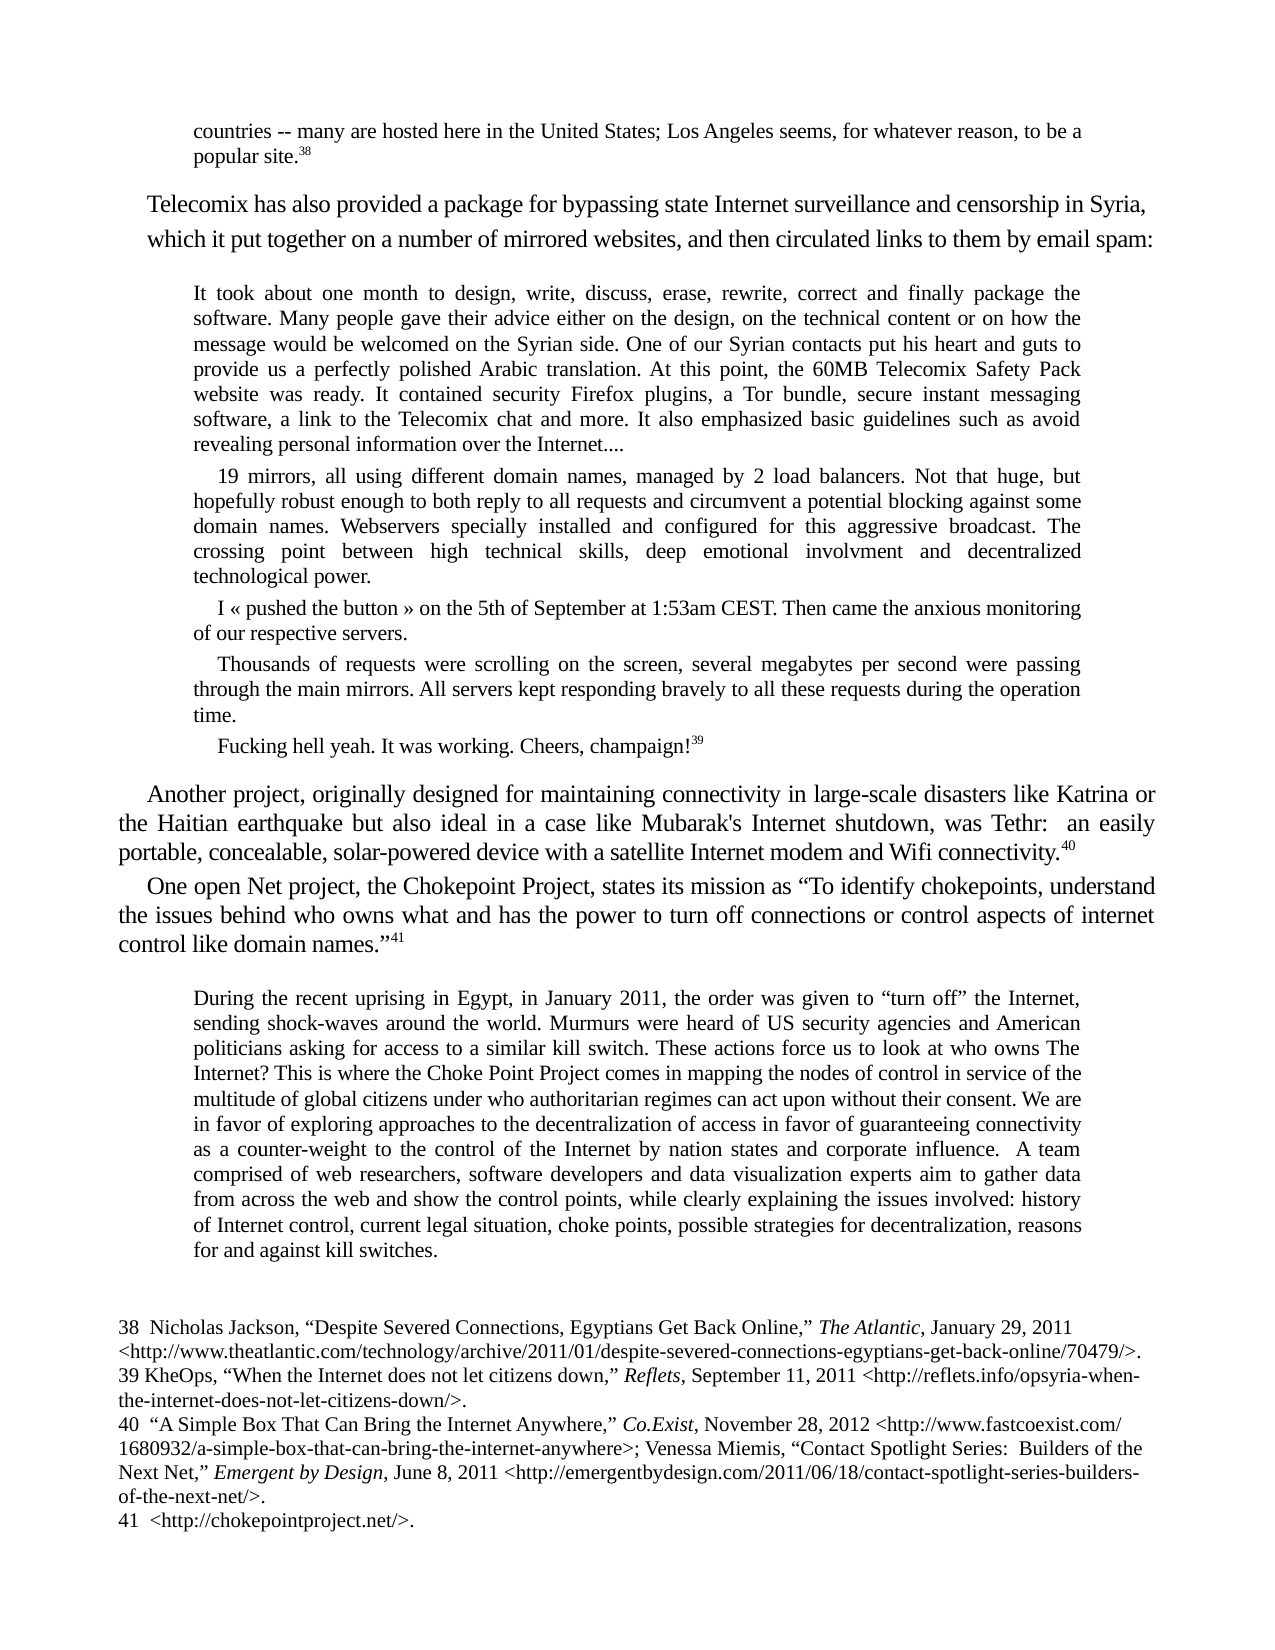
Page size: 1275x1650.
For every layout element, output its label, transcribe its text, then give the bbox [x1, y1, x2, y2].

text <http://chokepointproject.net/>. [118, 1508, 1157, 1532]
text During the recent uprising in Egypt, in January 2011, the order was given to “turn off” the Internet, sending shock-waves around the world. Murmurs were heard of US security agencies and American politicians asking for access to a similar kill switch. These actions force us to look at who owns The Internet? This is where the Choke Point Project comes in mapping the nodes of control in service of the multitude of global citizens under who authoritarian regimes can act upon without their consent. We are in favor of exploring approaches to the decentralization of access in favor of guaranteeing connectivity as a counter-weight to the control of the Internet by nation states and corporate influence. A team comprised of web researchers, software developers and data visualization experts aim to gather data from across the web and show the control points, while clearly explaining the issues involved: history of Internet control, current legal situation, choke points, possible strategies for decentralization, reasons for and against kill switches. [193, 985, 1082, 1262]
text “A Simple Box That Can Bring the Internet Anywhere,” Co.Exist, November 28, 2012 <http://www.fastcoexist.com/ 1680932/a-simple-box-that-can-bring-the-internet-anywhere>; Venessa Miemis, “Contact Spotlight Series: Builders of the Next Net,” Emergent by Design, June 8, 2011 <http://emergentbydesign.com/2011/06/18/contact-spotlight-series-builders-of-the-next-net/>. [118, 1412, 1157, 1508]
text KheOps, “When the Internet does not let citizens down,” Reflets, September 11, 2011 <http://reflets.info/opsyria-when-the-internet-does-not-let-citizens-down/>. [118, 1363, 1157, 1412]
text Thousands of requests were scrolling on the screen, several megabytes per second were passing through the main mirrors. All servers kept responding bravely to all these requests during the operation time. [193, 651, 1082, 727]
text I « pushed the button » on the 5th of September at 1:53am CEST. Then came the anxious monitoring of our respective servers. [193, 595, 1082, 645]
text Telecomix has also provided a package for bypassing state Internet surveillance and censorship in Syria, [118, 189, 1157, 218]
text countries -- many are hosted here in the United States; Los Angeles seems, for whatever reason, to be a popular site. [193, 118, 1082, 168]
text It took about one month to design, write, discuss, erase, rewrite, correct and finally package the software. Many people gave their advice either on the design, on the technical content or on how the message would be welcomed on the Syrian side. One of our Syrian contacts put his heart and guts to provide us a perfectly polished Arabic translation. At this point, the 60MB Telecomix Safety Pack website was ready. It contained security Firefox plugins, a Tor bundle, secure instant messaging software, a link to the Telecomix chat and more. It also emphasized basic guidelines such as avoid revealing personal information over the Internet.... [193, 280, 1082, 457]
text Fucking hell yeah. It was working. Cheers, champaign! [193, 733, 1082, 758]
text Nicholas Jackson, “Despite Severed Connections, Egyptians Get Back Online,” The Atlantic, January 29, 2011 <http://www.theatlantic.com/technology/archive/2011/01/despite-severed-connections-egyptians-get-back-online/70479/>. [118, 1315, 1157, 1363]
text One open Net project, the Chokepoint Project, states its mission as “To identify chokepoints, understand the issues behind who owns what and has the power to turn off connections or control aspects of internet control like domain names.” [118, 871, 1157, 958]
text which it put together on a number of mirrored websites, and then circulated links to them by email spam: [118, 224, 1157, 253]
text Another project, originally designed for maintaining connectivity in large-scale disasters like Katrina or the Haitian earthquake but also ideal in a case like Mubarak's Internet shutdown, was Tethr: an easily portable, concealable, solar-powered device with a satellite Internet modem and Wifi connectivity. [118, 779, 1157, 865]
text 19 mirrors, all using different domain names, managed by 2 load balancers. Not that huge, but hopefully robust enough to both reply to all requests and circumvent a potential blocking against some domain names. Webservers specially installed and configured for this aggressive broadcast. The crossing point between high technical skills, deep emotional involvment and decentralized technological power. [193, 463, 1082, 589]
